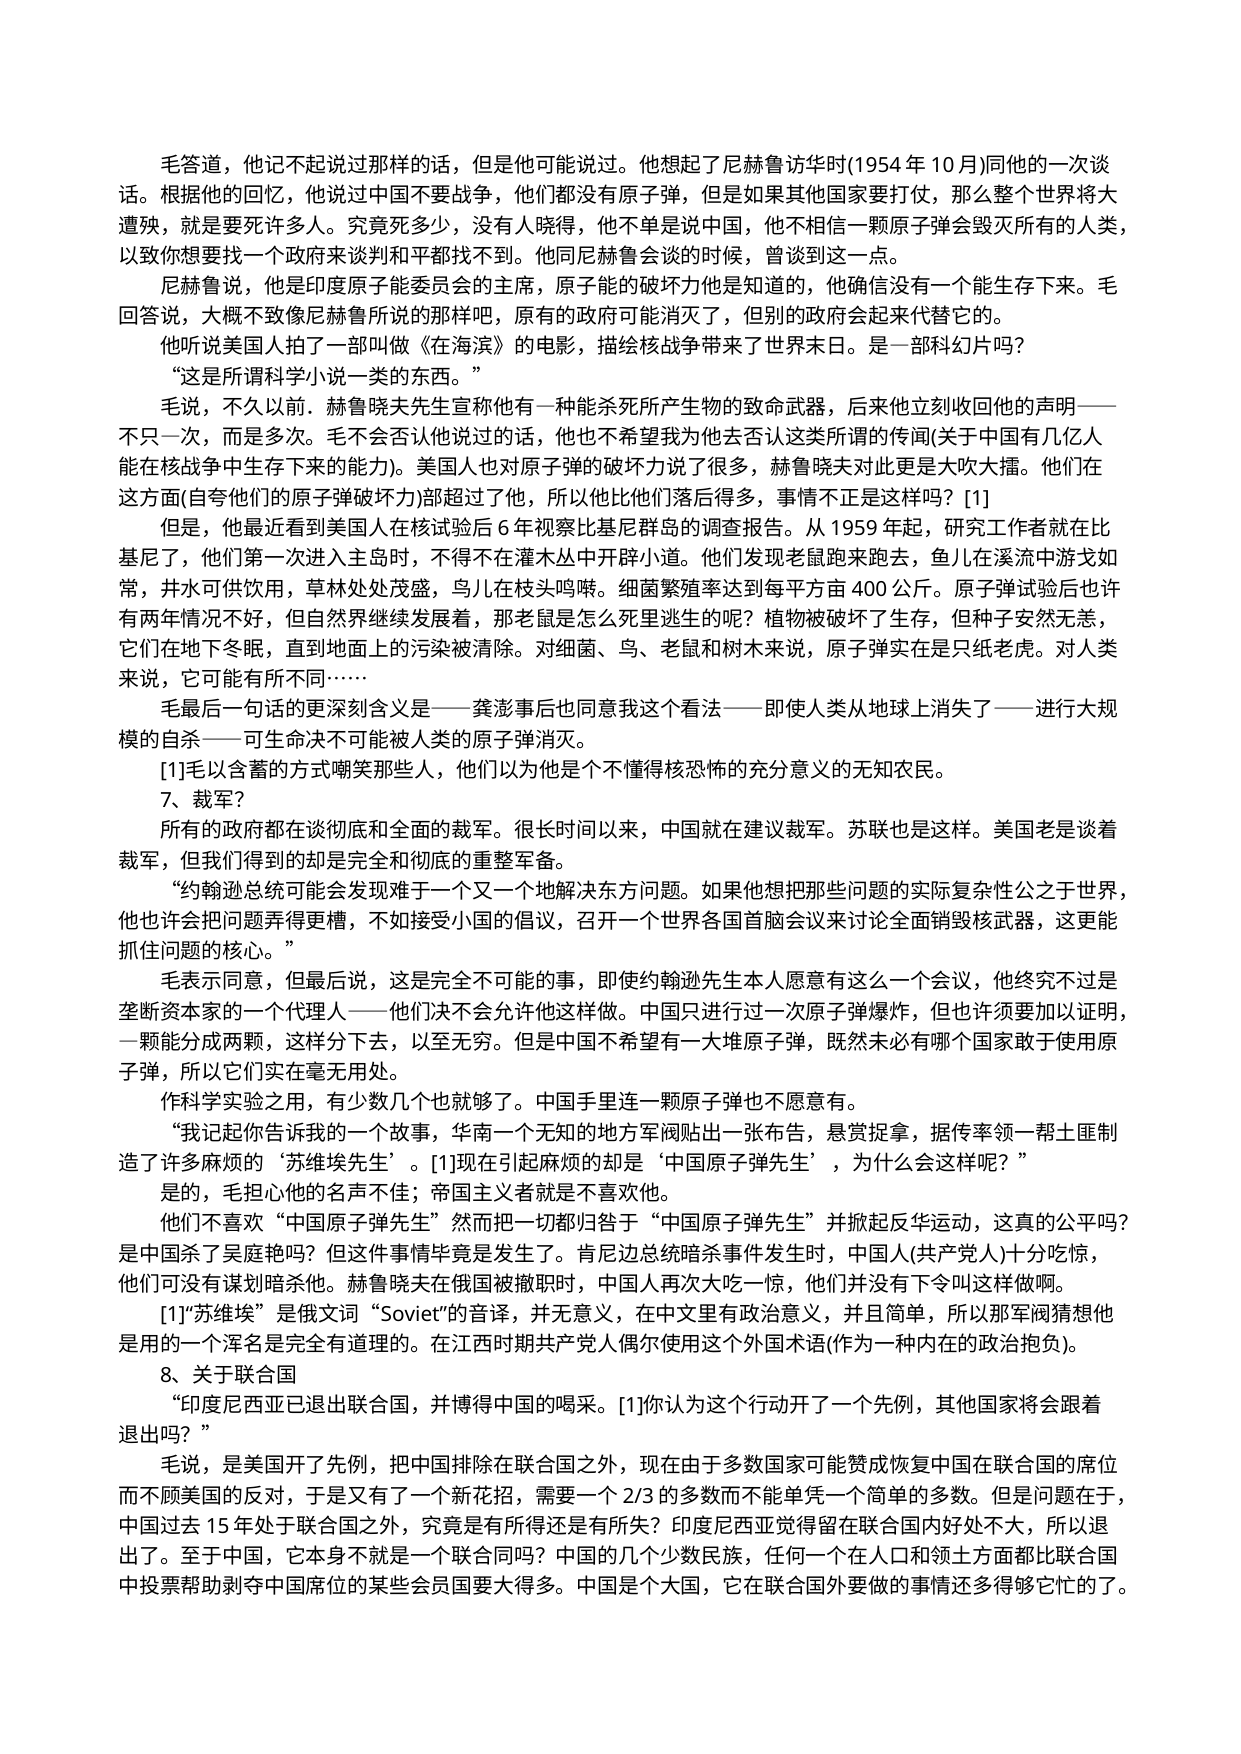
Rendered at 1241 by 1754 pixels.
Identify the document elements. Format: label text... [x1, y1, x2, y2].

text 作科学实验之用，有少数几个也就够了。中国手里连一颗原子弹也不愿意有。 [118, 1086, 1122, 1116]
text 毛说，不久以前．赫鲁晓夫先生宣称他有—种能杀死所产生物的致命武器，后来他立刻收回他的声明——不只—次，而是多次。毛不会否认他说过的话，他也不希望我为他去否认这类所谓的传闻(关于中国有几亿人能在核战争中生存下来的能力)。美国人也对原子弹的破坏力说了很多，赫鲁晓夫对此更是大吹大擂。他们在这方面(自夸他们的原子弹破坏力)部超过了他，所以他比他们落后得多，事情不正是这样吗？[1] [118, 390, 1122, 511]
text “印度尼西亚已退出联合国，并博得中国的喝采。[1]你认为这个行动开了一个先例，其他国家将会跟着退出吗？” [118, 1388, 1122, 1449]
text 他们不喜欢“中国原子弹先生”然而把一切都归咎于“中国原子弹先生”并掀起反华运动，这真的公平吗？是中国杀了吴庭艳吗？但这件事情毕竟是发生了。肯尼边总统暗杀事件发生时，中国人(共产党人)十分吃惊，他们可没有谋划暗杀他。赫鲁晓夫在俄国被撤职时，中国人再次大吃一惊，他们并没有下令叫这样做啊。 [118, 1207, 1122, 1297]
text [1]毛以含蓄的方式嘲笑那些人，他们以为他是个不懂得核恐怖的充分意义的无知农民。 [118, 753, 1122, 783]
text 尼赫鲁说，他是印度原子能委员会的主席，原子能的破坏力他是知道的，他确信没有一个能生存下来。毛回答说，大概不致像尼赫鲁所说的那样吧，原有的政府可能消灭了，但别的政府会起来代替它的。 [118, 269, 1122, 330]
text “这是所谓科学小说一类的东西。” [118, 360, 1122, 390]
text 7、裁军？ [118, 783, 1122, 814]
text 毛说，是美国开了先例，把中国排除在联合国之外，现在由于多数国家可能赞成恢复中国在联合国的席位而不顾美国的反对，于是又有了一个新花招，需要一个2/3的多数而不能单凭一个简单的多数。但是问题在于，中国过去15年处于联合国之外，究竟是有所得还是有所失？印度尼西亚觉得留在联合国内好处不大，所以退出了。至于中国，它本身不就是一个联合同吗？中国的几个少数民族，任何一个在人口和领土方面都比联合国中投票帮助剥夺中国席位的某些会员国要大得多。中国是个大国，它在联合国外要做的事情还多得够它忙的了。 [118, 1449, 1122, 1630]
text 毛答道，他记不起说过那样的话，但是他可能说过。他想起了尼赫鲁访华时(1954年10月)同他的一次谈话。根据他的回忆，他说过中国不要战争，他们都没有原子弹，但是如果其他国家要打仗，那么整个世界将大遭殃，就是要死许多人。究竟死多少，没有人晓得，他不单是说中国，他不相信一颗原子弹会毁灭所有的人类，以致你想要找一个政府来谈判和平都找不到。他同尼赫鲁会谈的时候，曾谈到这一点。 [118, 148, 1122, 269]
text 他听说美国人拍了一部叫做《在海滨》的电影，描绘核战争带来了世界末日。是—部科幻片吗？ [118, 330, 1122, 360]
text “约翰逊总统可能会发现难于一个又一个地解决东方问题。如果他想把那些问题的实际复杂性公之于世界，他也许会把问题弄得更槽，不如接受小国的倡议，召开一个世界各国首脑会议来讨论全面销毁核武器，这更能抓住问题的核心。” [118, 874, 1122, 965]
text “我记起你告诉我的一个故事，华南一个无知的地方军阀贴出一张布告，悬赏捉拿，据传率领一帮土匪制造了许多麻烦的‘苏维埃先生’。[1]现在引起麻烦的却是‘中国原子弹先生’，为什么会这样呢？” [118, 1116, 1122, 1176]
text 毛表示同意，但最后说，这是完全不可能的事，即使约翰逊先生本人愿意有这么一个会议，他终究不过是垄断资本家的一个代理人——他们决不会允许他这样做。中国只进行过一次原子弹爆炸，但也许须要加以证明，—颗能分成两颗，这样分下去，以至无穷。但是中国不希望有一大堆原子弹，既然未必有哪个国家敢于使用原子弹，所以它们实在毫无用处。 [118, 965, 1122, 1086]
text 但是，他最近看到美国人在核试验后6年视察比基尼群岛的调查报告。从1959年起，研究工作者就在比基尼了，他们第一次进入主岛时，不得不在灌木丛中开辟小道。他们发现老鼠跑来跑去，鱼儿在溪流中游戈如常，井水可供饮用，草林处处茂盛，鸟儿在枝头鸣啭。细菌繁殖率达到每平方亩400公斤。原子弹试验后也许有两年情况不好，但自然界继续发展着，那老鼠是怎么死里逃生的呢？植物被破坏了生存，但种子安然无恙，它们在地下冬眠，直到地面上的污染被清除。对细菌、鸟、老鼠和树木来说，原子弹实在是只纸老虎。对人类来说，它可能有所不同…… [118, 511, 1122, 693]
text 所有的政府都在谈彻底和全面的裁军。很长时间以来，中国就在建议裁军。苏联也是这样。美国老是谈着裁军，但我们得到的却是完全和彻底的重整军备。 [118, 814, 1122, 874]
text —个来源是来自南斯拉夫的外交官，他宣称毛说过，即使欧洲人全部被消灭掉，中国还会有三亿人留下来。 [118, 118, 1122, 148]
text 是的，毛担心他的名声不佳；帝国主义者就是不喜欢他。 [118, 1176, 1122, 1207]
text 毛最后一句话的更深刻含义是——龚澎事后也同意我这个看法——即使人类从地球上消失了——进行大规模的自杀——可生命决不可能被人类的原子弹消灭。 [118, 693, 1122, 753]
text [1]“苏维埃”是俄文词“Soviet”的音译，并无意义，在中文里有政治意义，并且简单，所以那军阀猜想他是用的一个浑名是完全有道理的。在江西时期共产党人偶尔使用这个外国术语(作为一种内在的政治抱负)。 [118, 1297, 1122, 1358]
text 8、关于联合国 [118, 1358, 1122, 1388]
